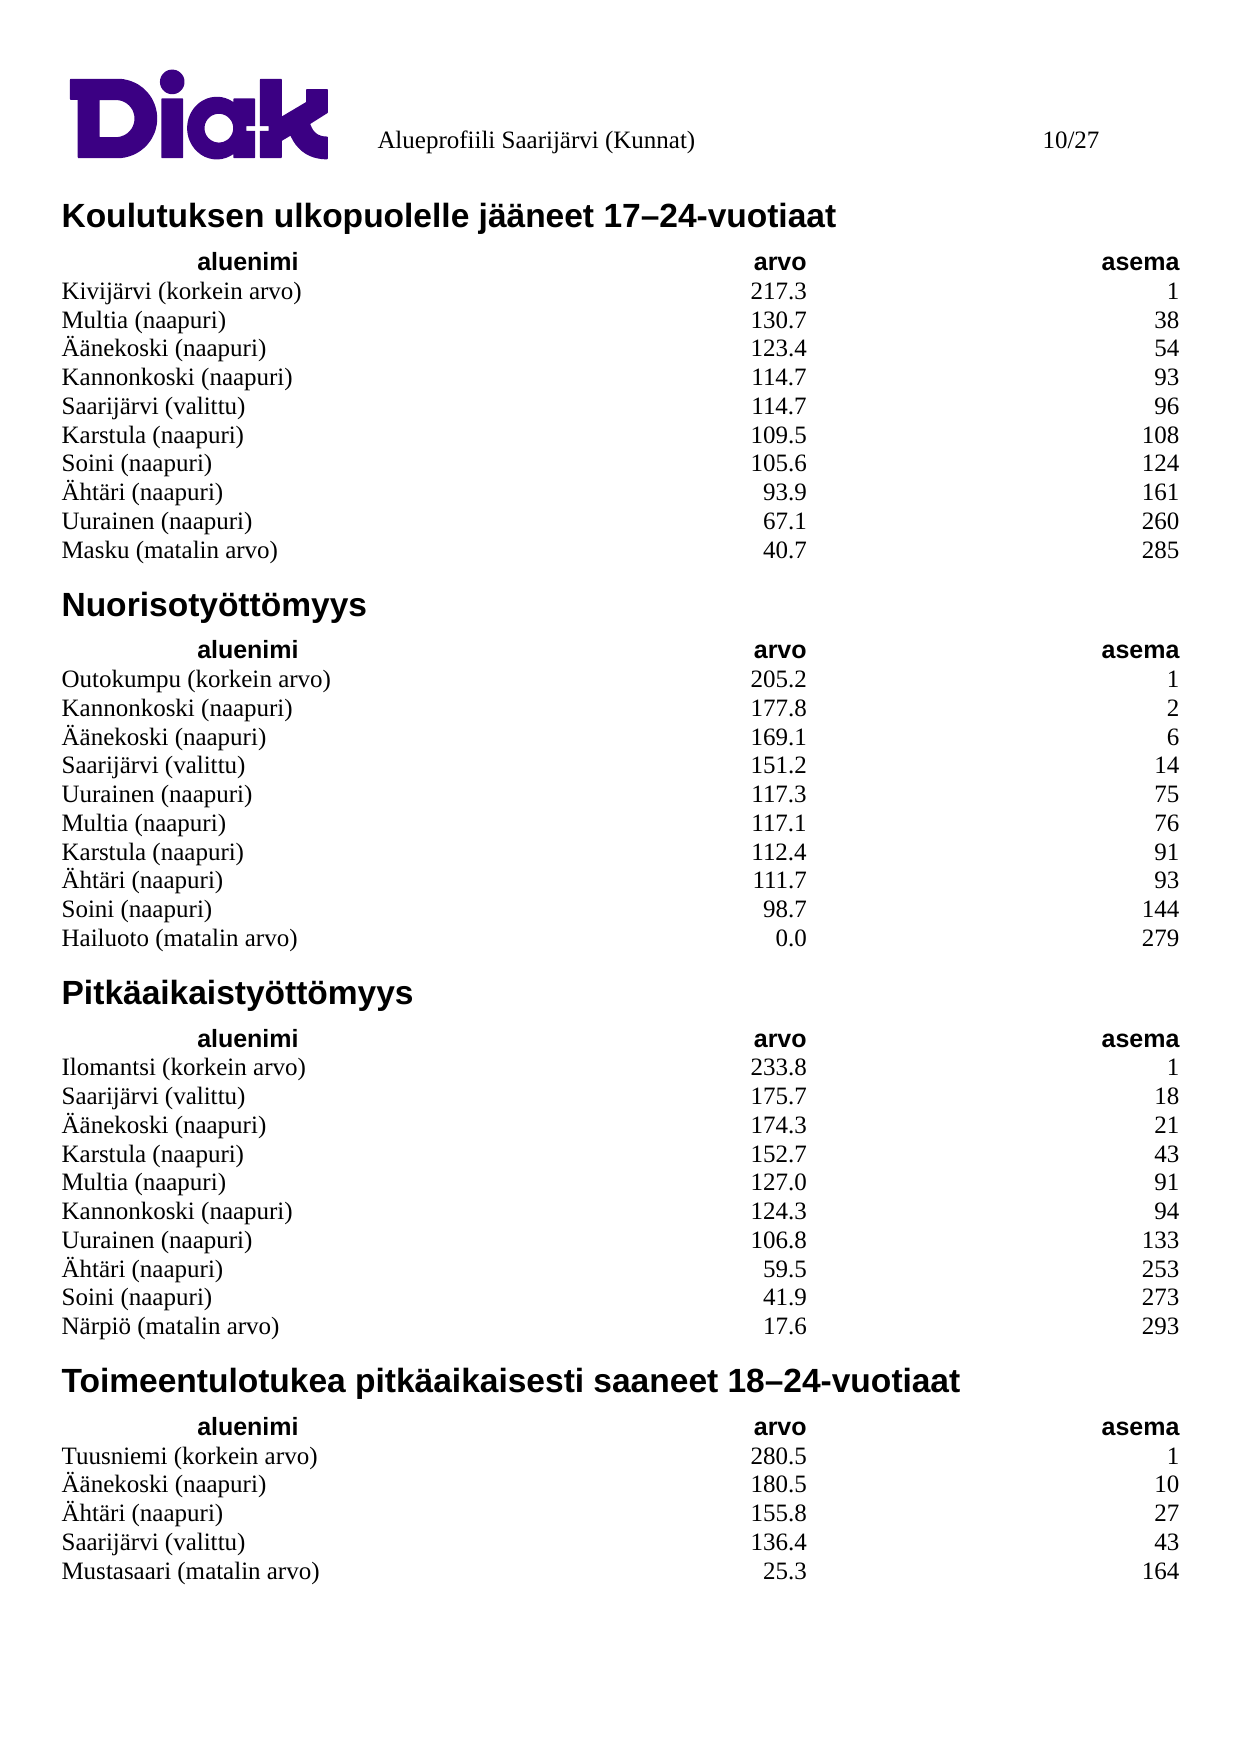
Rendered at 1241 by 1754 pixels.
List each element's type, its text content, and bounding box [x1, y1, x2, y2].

table_cell 114.7 [434, 362, 806, 391]
table_cell Karstula (naapuri) [61, 420, 434, 448]
table_cell 91 [806, 1168, 1179, 1196]
table_cell 205.2 [434, 664, 806, 693]
table_cell Äänekoski (naapuri) [61, 334, 434, 362]
table_cell 285 [806, 535, 1179, 563]
table_cell Uurainen (naapuri) [61, 506, 434, 535]
subtitle Pitkäaikaistyöttömyys [61, 973, 1179, 1011]
table_cell 25.3 [434, 1556, 806, 1584]
table_cell 130.7 [434, 305, 806, 333]
table_cell 18 [806, 1081, 1179, 1110]
table_cell 151.2 [434, 751, 806, 779]
table_cell 152.7 [434, 1139, 806, 1167]
table_cell Tuusniemi (korkein arvo) [61, 1441, 434, 1469]
table_cell 6 [806, 722, 1179, 751]
table_cell 112.4 [434, 837, 806, 866]
table_cell 114.7 [434, 391, 806, 420]
table_cell 293 [806, 1311, 1179, 1340]
table_cell Äänekoski (naapuri) [61, 722, 434, 751]
table_cell 10 [806, 1470, 1179, 1498]
table_cell 233.8 [434, 1053, 806, 1081]
table_cell Kivijärvi (korkein arvo) [61, 276, 434, 305]
table_cell 144 [806, 894, 1179, 923]
table_header arvo [434, 1412, 806, 1441]
table_cell 180.5 [434, 1470, 806, 1498]
table_cell Saarijärvi (valittu) [61, 751, 434, 779]
table_cell 253 [806, 1254, 1179, 1282]
table_cell Äänekoski (naapuri) [61, 1110, 434, 1139]
table_cell 175.7 [434, 1081, 806, 1110]
table_cell 124.3 [434, 1196, 806, 1225]
table_cell 124 [806, 449, 1179, 477]
table_header asema [806, 1412, 1179, 1441]
table_cell Ähtäri (naapuri) [61, 477, 434, 506]
table_cell Mustasaari (matalin arvo) [61, 1556, 434, 1584]
table_cell 108 [806, 420, 1179, 448]
table_cell 111.7 [434, 866, 806, 894]
table_cell Multia (naapuri) [61, 808, 434, 837]
table_cell 161 [806, 477, 1179, 506]
table_cell 1 [806, 1053, 1179, 1081]
table_cell Soini (naapuri) [61, 1283, 434, 1311]
table_cell 217.3 [434, 276, 806, 305]
table_cell 164 [806, 1556, 1179, 1584]
table_cell Soini (naapuri) [61, 894, 434, 923]
table_header arvo [434, 247, 806, 276]
table_cell Närpiö (matalin arvo) [61, 1311, 434, 1340]
table_cell 54 [806, 334, 1179, 362]
table_header asema [806, 1024, 1179, 1052]
table_cell 273 [806, 1283, 1179, 1311]
table_cell 91 [806, 837, 1179, 866]
table_cell 117.1 [434, 808, 806, 837]
table_cell 38 [806, 305, 1179, 333]
table_cell 98.7 [434, 894, 806, 923]
table_cell 177.8 [434, 693, 806, 722]
subtitle Koulutuksen ulkopuolelle jääneet 17–24-vuotiaat [61, 196, 1179, 235]
table_cell 17.6 [434, 1311, 806, 1340]
table_cell Saarijärvi (valittu) [61, 391, 434, 420]
table_cell Kannonkoski (naapuri) [61, 1196, 434, 1225]
table_cell 75 [806, 779, 1179, 808]
table_header asema [806, 636, 1179, 664]
table_cell Multia (naapuri) [61, 1168, 434, 1196]
table_cell 43 [806, 1527, 1179, 1556]
table_cell 169.1 [434, 722, 806, 751]
table_cell 27 [806, 1498, 1179, 1527]
table_cell Saarijärvi (valittu) [61, 1081, 434, 1110]
table_cell Uurainen (naapuri) [61, 1225, 434, 1254]
table_cell Karstula (naapuri) [61, 1139, 434, 1167]
table_cell 136.4 [434, 1527, 806, 1556]
table_cell Karstula (naapuri) [61, 837, 434, 866]
table_cell 174.3 [434, 1110, 806, 1139]
table_cell Ähtäri (naapuri) [61, 1254, 434, 1282]
table_cell 109.5 [434, 420, 806, 448]
table_cell 279 [806, 923, 1179, 952]
table_cell 59.5 [434, 1254, 806, 1282]
table_cell Saarijärvi (valittu) [61, 1527, 434, 1556]
table_cell 280.5 [434, 1441, 806, 1469]
table_cell Kannonkoski (naapuri) [61, 362, 434, 391]
table_header asema [806, 247, 1179, 276]
table_cell 133 [806, 1225, 1179, 1254]
table_header arvo [434, 1024, 806, 1052]
table_cell 76 [806, 808, 1179, 837]
table_cell 96 [806, 391, 1179, 420]
table_cell 1 [806, 664, 1179, 693]
table_cell Masku (matalin arvo) [61, 535, 434, 563]
subtitle Nuorisotyöttömyys [61, 584, 1179, 623]
table_cell 0.0 [434, 923, 806, 952]
table_cell 155.8 [434, 1498, 806, 1527]
table_cell 40.7 [434, 535, 806, 563]
table_cell 106.8 [434, 1225, 806, 1254]
table_cell Outokumpu (korkein arvo) [61, 664, 434, 693]
table_cell 1 [806, 1441, 1179, 1469]
table_cell 93.9 [434, 477, 806, 506]
table_cell Ähtäri (naapuri) [61, 1498, 434, 1527]
table_cell 93 [806, 362, 1179, 391]
table_cell 93 [806, 866, 1179, 894]
table_cell 94 [806, 1196, 1179, 1225]
table_cell 43 [806, 1139, 1179, 1167]
table_cell Multia (naapuri) [61, 305, 434, 333]
table_cell 260 [806, 506, 1179, 535]
table_cell 14 [806, 751, 1179, 779]
table_cell 41.9 [434, 1283, 806, 1311]
table_cell 21 [806, 1110, 1179, 1139]
table_cell Äänekoski (naapuri) [61, 1470, 434, 1498]
table_cell 105.6 [434, 449, 806, 477]
subtitle Toimeentulotukea pitkäaikaisesti saaneet 18–24-vuotiaat [61, 1361, 1179, 1399]
table_cell Kannonkoski (naapuri) [61, 693, 434, 722]
table_cell 117.3 [434, 779, 806, 808]
table_header aluenimi [61, 247, 434, 276]
table_cell Soini (naapuri) [61, 449, 434, 477]
table_cell Hailuoto (matalin arvo) [61, 923, 434, 952]
table_cell 2 [806, 693, 1179, 722]
table_cell 127.0 [434, 1168, 806, 1196]
table_header aluenimi [61, 1412, 434, 1441]
table_cell 123.4 [434, 334, 806, 362]
table_cell Uurainen (naapuri) [61, 779, 434, 808]
table_header arvo [434, 636, 806, 664]
table_cell Ähtäri (naapuri) [61, 866, 434, 894]
table_header aluenimi [61, 636, 434, 664]
table_cell 67.1 [434, 506, 806, 535]
table_cell 1 [806, 276, 1179, 305]
table_header aluenimi [61, 1024, 434, 1052]
table_cell Ilomantsi (korkein arvo) [61, 1053, 434, 1081]
